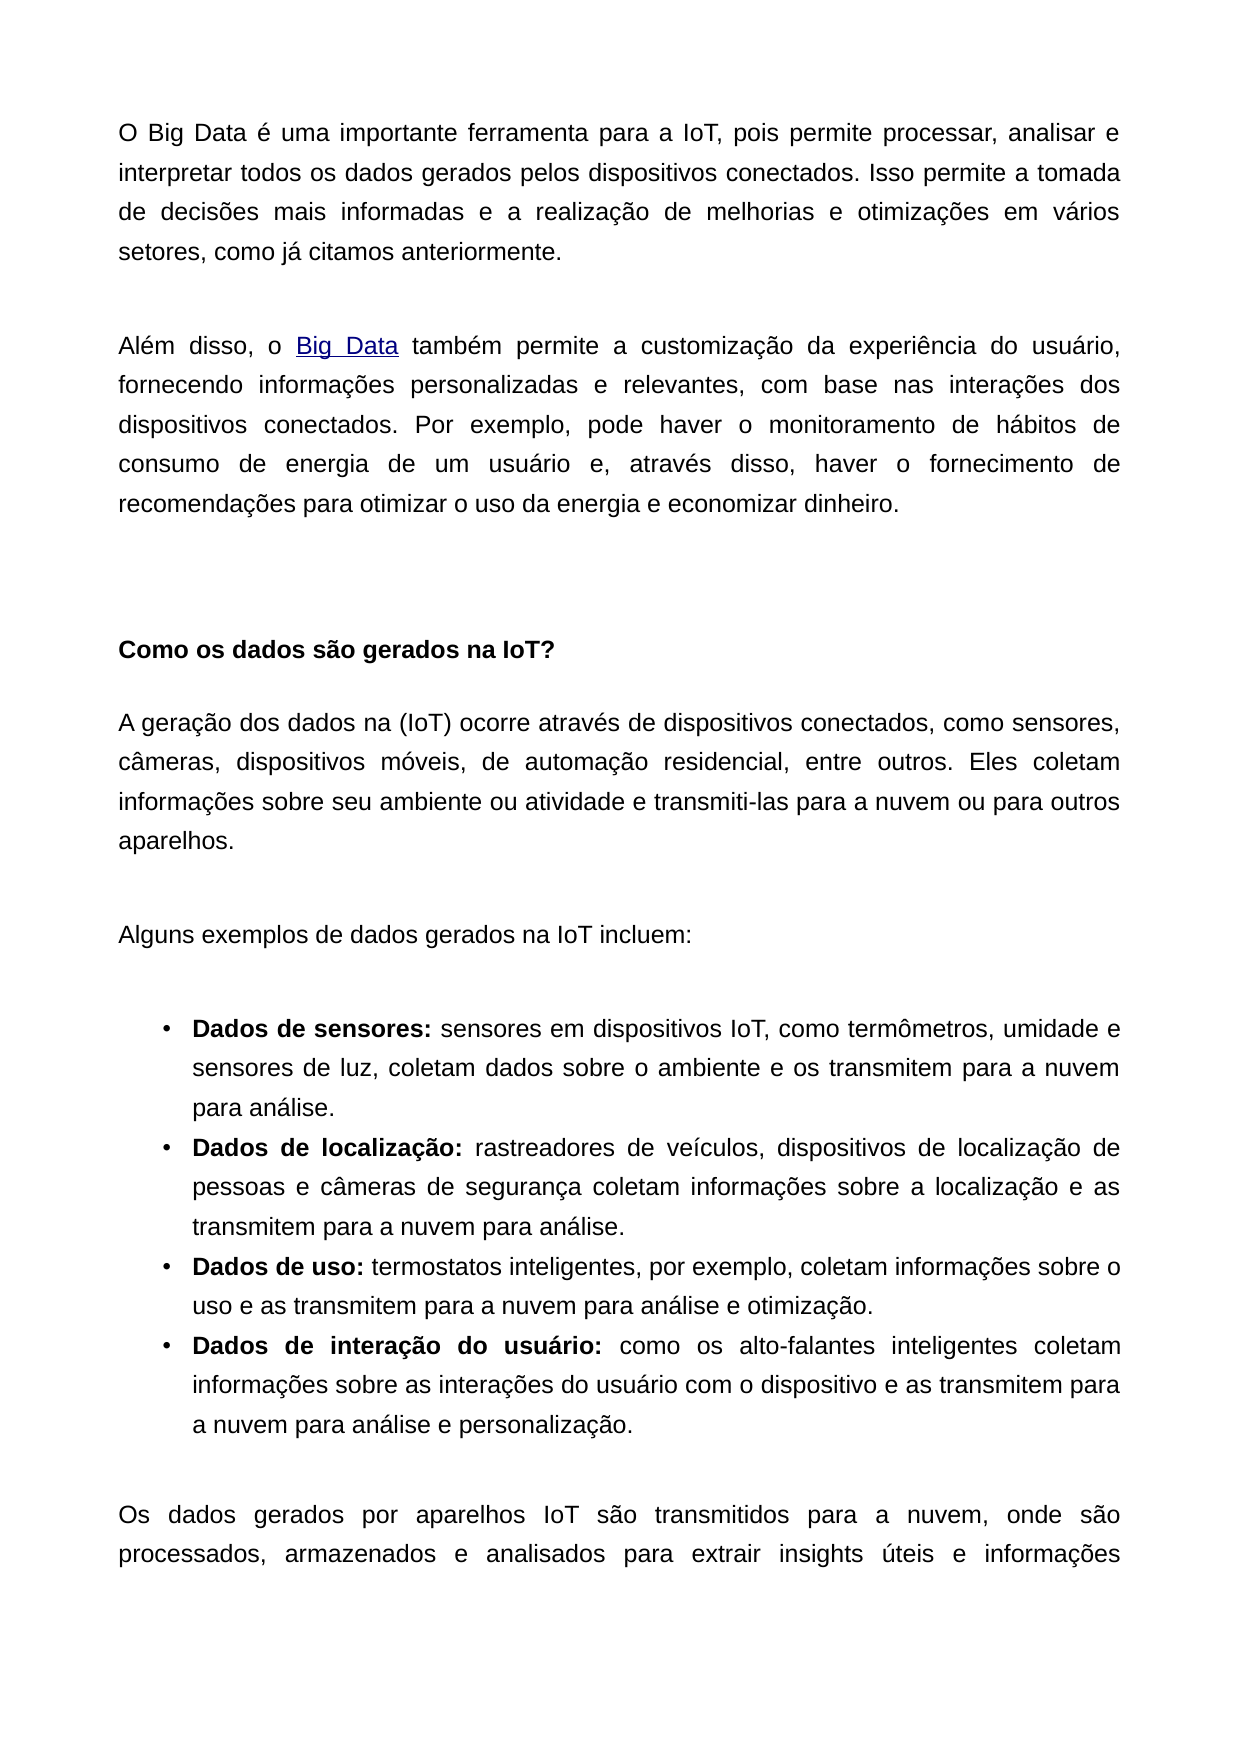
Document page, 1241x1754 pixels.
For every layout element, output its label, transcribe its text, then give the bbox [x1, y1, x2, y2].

text Os dados gerados por aparelhos IoT são transmitidos para a nuvem, onde são processados, armazenados e analisados para extrair insights úteis e informações [118, 1499, 1122, 1568]
list Dados de sensores: sensores em dispositivos IoT, como termômetros, umidade e sensores de luz, coletam dados sobre o ambiente e os transmitem para a nuvem para análise. [162, 1014, 1122, 1122]
text Além disso, o Big Data também permite a customização da experiência do usuário, fornecendo informações personalizadas e relevantes, com base nas interações dos dispositivos conectados. Por exemplo, pode haver o monitoramento de hábitos de consumo de energia de um usuário e, através disso, haver o fornecimento de recomendações para otimizar o uso da energia e economizar dinheiro. [118, 331, 1122, 518]
list Dados de uso: termostatos inteligentes, por exemplo, coletam informações sobre o uso e as transmitem para a nuvem para análise e otimização. [162, 1251, 1122, 1320]
subtitle Como os dados são gerados na IoT? [118, 634, 1122, 663]
list Dados de interação do usuário: como os alto-falantes inteligentes coletam informações sobre as interações do usuário com o dispositivo e as transmitem para a nuvem para análise e personalização. [162, 1331, 1122, 1439]
list Dados de localização: rastreadores de veículos, dispositivos de localização de pessoas e câmeras de segurança coletam informações sobre a localização e as transmitem para a nuvem para análise. [162, 1133, 1122, 1241]
text O Big Data é uma importante ferramenta para a IoT, pois permite processar, analisar e interpretar todos os dados gerados pelos dispositivos conectados. Isso permite a tomada de decisões mais informadas e a realização de melhorias e otimizações em vários setores, como já citamos anteriormente. [118, 118, 1122, 266]
text A geração dos dados na (IoT) ocorre através de dispositivos conectados, como sensores, câmeras, dispositivos móveis, de automação residencial, entre outros. Eles coletam informações sobre seu ambiente ou atividade e transmiti-las para a nuvem ou para outros aparelhos. [118, 707, 1122, 855]
text Alguns exemplos de dados gerados na IoT incluem: [118, 920, 1122, 949]
